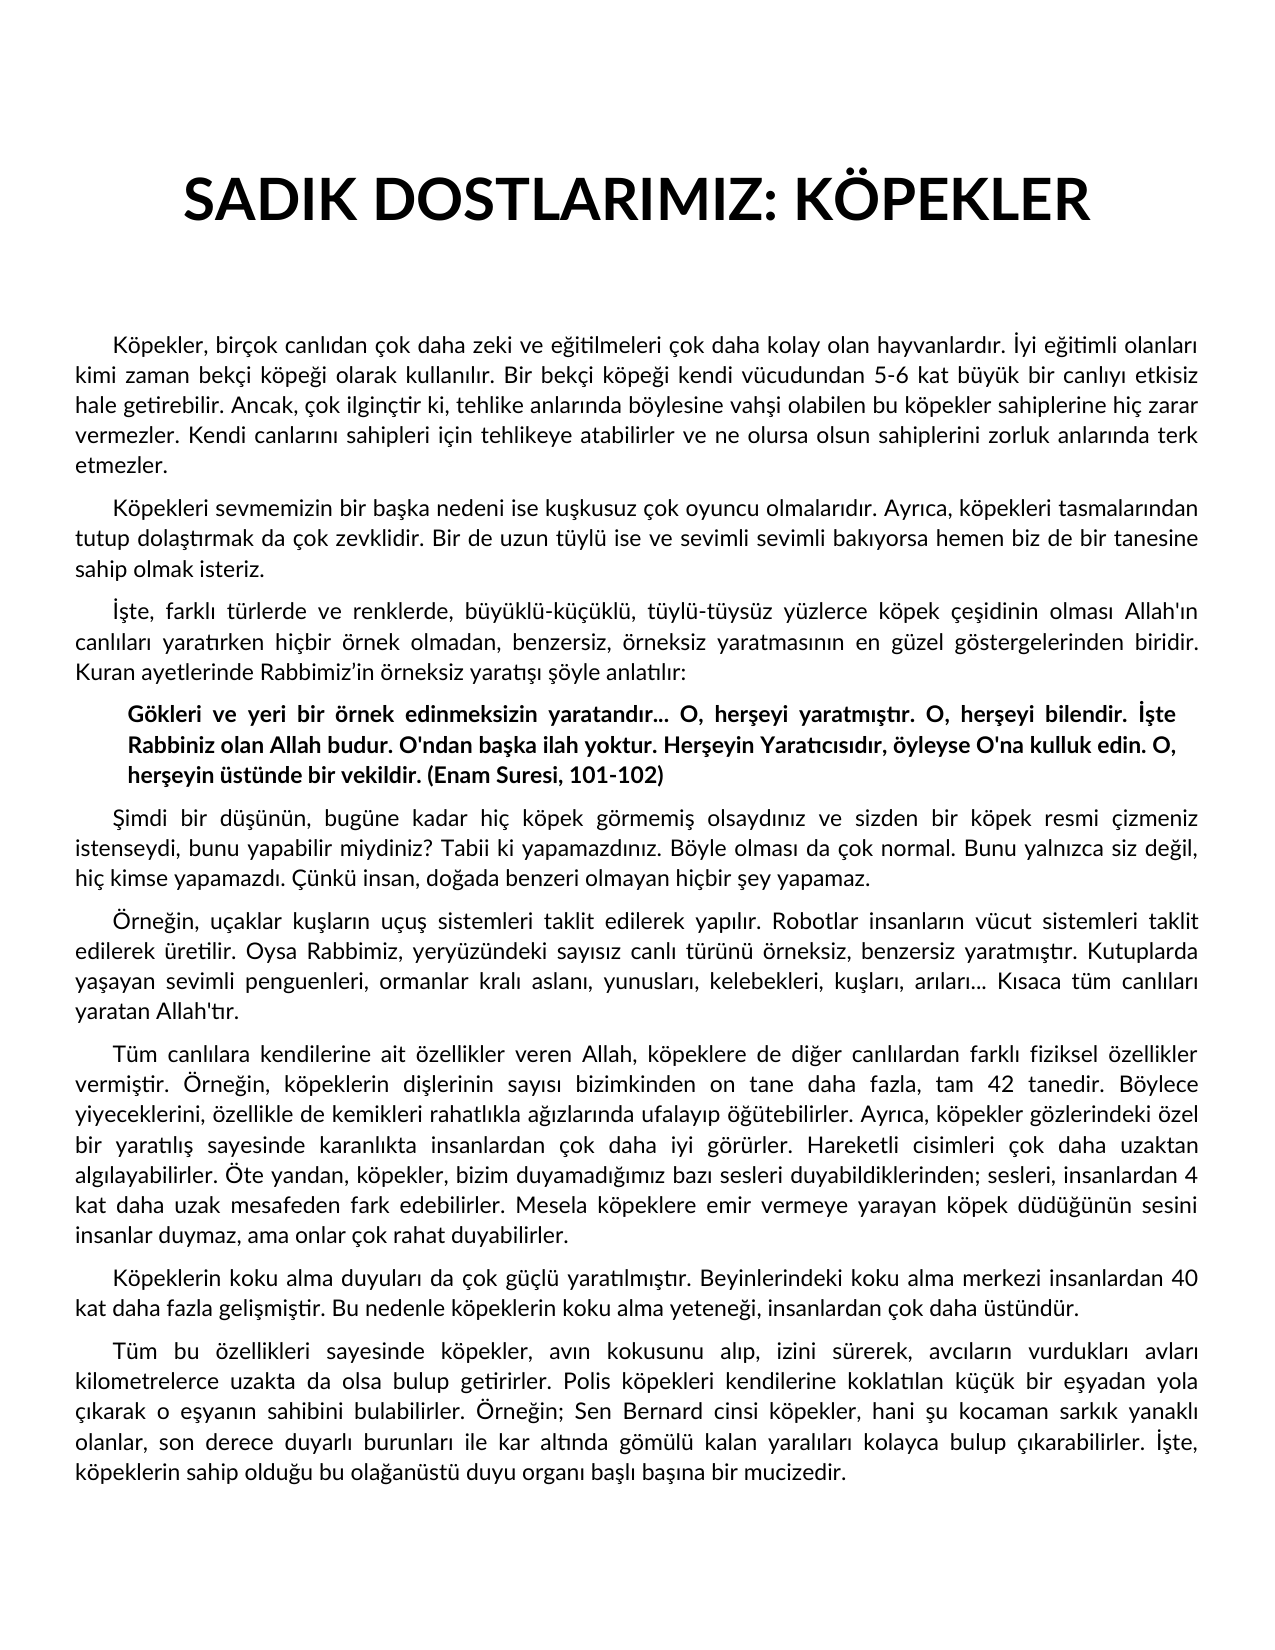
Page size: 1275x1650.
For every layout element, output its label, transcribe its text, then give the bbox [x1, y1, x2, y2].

text Tüm canlılara kendilerine ait özellikler veren Allah, köpeklere de diğer canlılardan farklı fiziksel özellikler vermiştir. Örneğin, köpeklerin dişlerinin sayısı bizimkinden on tane daha fazla, tam 42 tanedir. Böylece yiyeceklerini, özellikle de kemikleri rahatlıkla ağızlarında ufalayıp öğütebilirler. Ayrıca, köpekler gözlerindeki özel bir yaratılış sayesinde karanlıkta insanlardan çok daha iyi görürler. Hareketli cisimleri çok daha uzaktan algılayabilirler. Öte yandan, köpekler, bizim duyamadığımız bazı sesleri duyabildiklerinden; sesleri, insanlardan 4 kat daha uzak mesafeden fark edebilirler. Mesela köpeklere emir vermeye yarayan köpek düdüğünün sesini insanlar duymaz, ama onlar çok rahat duyabilirler. [75, 1040, 1200, 1248]
subtitle SADIK DOSTLARIMIZ: KÖPEKLER [75, 162, 1200, 232]
text Tüm bu özellikleri sayesinde köpekler, avın kokusunu alıp, izini sürerek, avcıların vurdukları avları kilometrelerce uzakta da olsa bulup getirirler. Polis köpekleri kendilerine koklatılan küçük bir eşyadan yola çıkarak o eşyanın sahibini bulabilirler. Örneğin; Sen Bernard cinsi köpekler, hani şu kocaman sarkık yanaklı olanlar, son derece duyarlı burunları ile kar altında gömülü kalan yaralıları kolayca bulup çıkarabilirler. İşte, köpeklerin sahip olduğu bu olağanüstü duyu organı başlı başına bir mucizedir. [75, 1337, 1200, 1485]
text Köpeklerin koku alma duyuları da çok güçlü yaratılmıştır. Beyinlerindeki koku alma merkezi insanlardan 40 kat daha fazla gelişmiştir. Bu nedenle köpeklerin koku alma yeteneği, insanlardan çok daha üstündür. [75, 1264, 1200, 1321]
text Gökleri ve yeri bir örnek edinmeksizin yaratandır... O, herşeyi yaratmıştır. O, herşeyi bilendir. İşte Rabbiniz olan Allah budur. O'ndan başka ilah yoktur. Herşeyin Yaratıcısıdır, öyleyse O'na kulluk edin. O, herşeyin üstünde bir vekildir. (Enam Suresi, 101-102) [127, 700, 1177, 788]
text Örneğin, uçaklar kuşların uçuş sistemleri taklit edilerek yapılır. Robotlar insanların vücut sistemleri taklit edilerek üretilir. Oysa Rabbimiz, yeryüzündeki sayısız canlı türünü örneksiz, benzersiz yaratmıştır. Kutuplarda yaşayan sevimli penguenleri, ormanlar kralı aslanı, yunusları, kelebekleri, kuşları, arıları... Kısaca tüm canlıları yaratan Allah'tır. [75, 906, 1200, 1024]
text Köpekler, birçok canlıdan çok daha zeki ve eğitilmeleri çok daha kolay olan hayvanlardır. İyi eğitimli olanları kimi zaman bekçi köpeği olarak kullanılır. Bir bekçi köpeği kendi vücudundan 5-6 kat büyük bir canlıyı etkisiz hale getirebilir. Ancak, çok ilginçtir ki, tehlike anlarında böylesine vahşi olabilen bu köpekler sahiplerine hiç zarar vermezler. Kendi canlarını sahipleri için tehlikeye atabilirler ve ne olursa olsun sahiplerini zorluk anlarında terk etmezler. [75, 330, 1200, 479]
text Köpekleri sevmemizin bir başka nedeni ise kuşkusuz çok oyuncu olmalarıdır. Ayrıca, köpekleri tasmalarından tutup dolaştırmak da çok zevklidir. Bir de uzun tüylü ise ve sevimli sevimli bakıyorsa hemen biz de bir tanesine sahip olmak isteriz. [75, 494, 1200, 582]
text İşte, farklı türlerde ve renklerde, büyüklü-küçüklü, tüylü-tüysüz yüzlerce köpek çeşidinin olması Allah'ın canlıları yaratırken hiçbir örnek olmadan, benzersiz, örneksiz yaratmasının en güzel göstergelerinden biridir. Kuran ayetlerinde Rabbimiz’in örneksiz yaratışı şöyle anlatılır: [75, 597, 1200, 685]
text Şimdi bir düşünün, bugüne kadar hiç köpek görmemiş olsaydınız ve sizden bir köpek resmi çizmeniz istenseydi, bunu yapabilir miydiniz? Tabii ki yapamazdınız. Böyle olması da çok normal. Bunu yalnızca siz değil, hiç kimse yapamazdı. Çünkü insan, doğada benzeri olmayan hiçbir şey yapamaz. [75, 803, 1200, 891]
